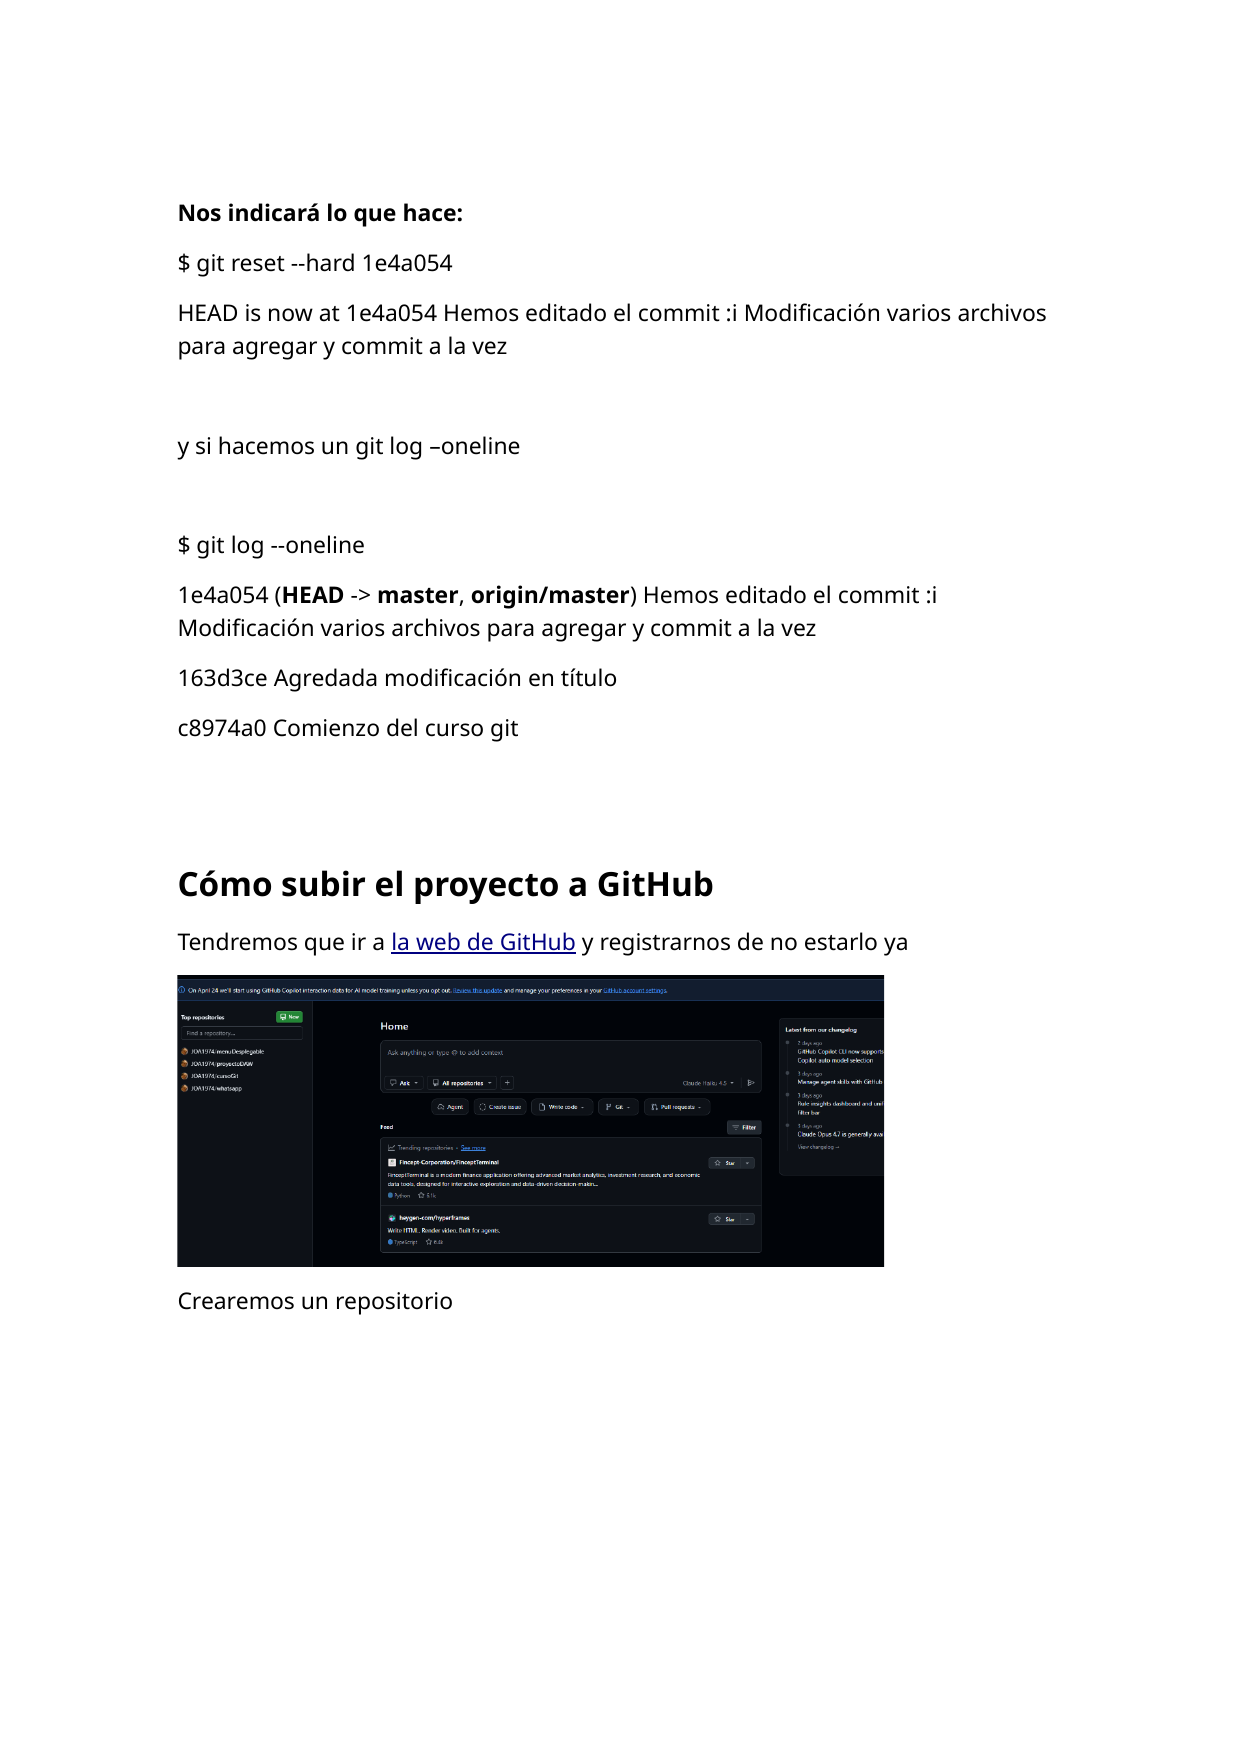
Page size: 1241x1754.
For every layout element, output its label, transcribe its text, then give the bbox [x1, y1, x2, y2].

text c8974a0 Comienzo del curso git [177, 712, 1063, 743]
text $ git reset --hard 1e4a054 [177, 247, 1063, 278]
text 1e4a054 (HEAD -> master, origin/master) Hemos editado el commit :i Modificación varios archivos para agregar y commit a la vez [177, 579, 1063, 643]
text $ git log --oneline [177, 529, 1063, 561]
text Tendremos que ir a la web de GitHub y registrarnos de no estarlo ya [177, 926, 1063, 957]
text y si hacemos un git log –oneline [177, 430, 1063, 461]
text Cómo subir el proyecto a GitHub [177, 861, 1063, 907]
text HEAD is now at 1e4a054 Hemos editado el commit :i Modificación varios archivos para agregar y commit a la vez [177, 297, 1063, 361]
text Crearemos un repositorio [177, 1285, 1063, 1316]
text 163d3ce Agredada modificación en título [177, 662, 1063, 693]
text Nos indicará lo que hace: [177, 197, 1063, 229]
